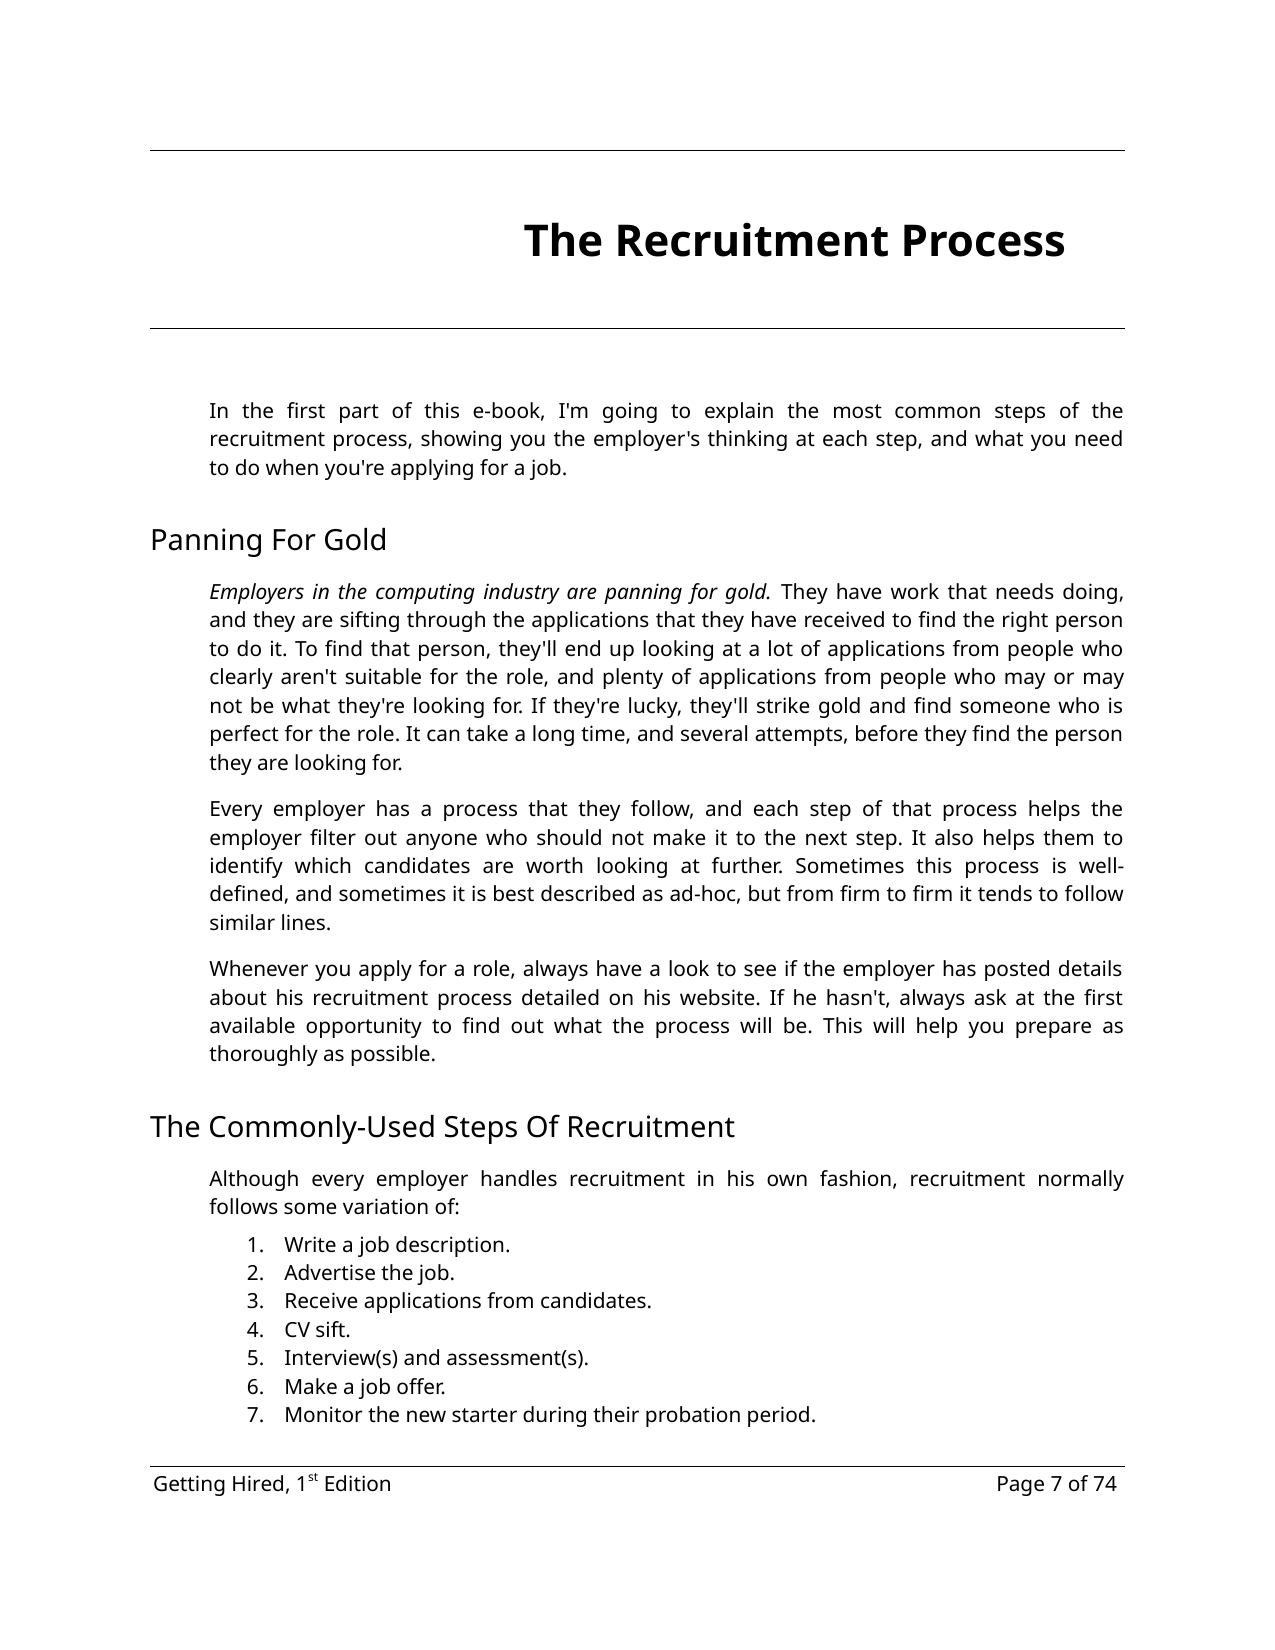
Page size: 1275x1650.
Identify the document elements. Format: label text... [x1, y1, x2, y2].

list Write a job description. [247, 1230, 1125, 1258]
subtitle The Recruitment Process [150, 151, 1125, 328]
text Every employer has a process that they follow, and each step of that process helps the employer filter out anyone who should not make it to the next step. It also helps them to identify which candidates are worth looking at further. Sometimes this process is well-defined, and sometimes it is best described as ad-hoc, but from firm to firm it tends to follow similar lines. [209, 794, 1125, 936]
list CV sift. [247, 1315, 1125, 1343]
list Interview(s) and assessment(s). [247, 1343, 1125, 1372]
text Although every employer handles recruitment in his own fashion, recruitment normally follows some variation of: [209, 1164, 1125, 1221]
list Monitor the new starter during their probation period. [247, 1400, 1125, 1429]
text In the first part of this e-book, I'm going to explain the most common steps of the recruitment process, showing you the employer's thinking at each step, and what you need to do when you're applying for a job. [209, 396, 1125, 481]
subtitle The Commonly-Used Steps Of Recruitment [150, 1106, 1125, 1146]
list Make a job offer. [247, 1372, 1125, 1400]
list Advertise the job. [247, 1258, 1125, 1287]
text Whenever you apply for a role, always have a look to see if the employer has posted details about his recruitment process detailed on his website. If he hasn't, always ask at the first available opportunity to find out what the process will be. This will help you prepare as thoroughly as possible. [209, 954, 1125, 1068]
text Employers in the computing industry are panning for gold. They have work that needs doing, and they are sifting through the applications that they have received to find the right person to do it. To find that person, they'll end up looking at a lot of applications from people who clearly aren't suitable for the role, and plenty of applications from people who may or may not be what they're looking for. If they're lucky, they'll strike gold and find someone who is perfect for the role. It can take a long time, and several attempts, before they find the person they are looking for. [209, 577, 1125, 776]
subtitle Panning For Gold [150, 520, 1125, 559]
list Receive applications from candidates. [247, 1287, 1125, 1315]
